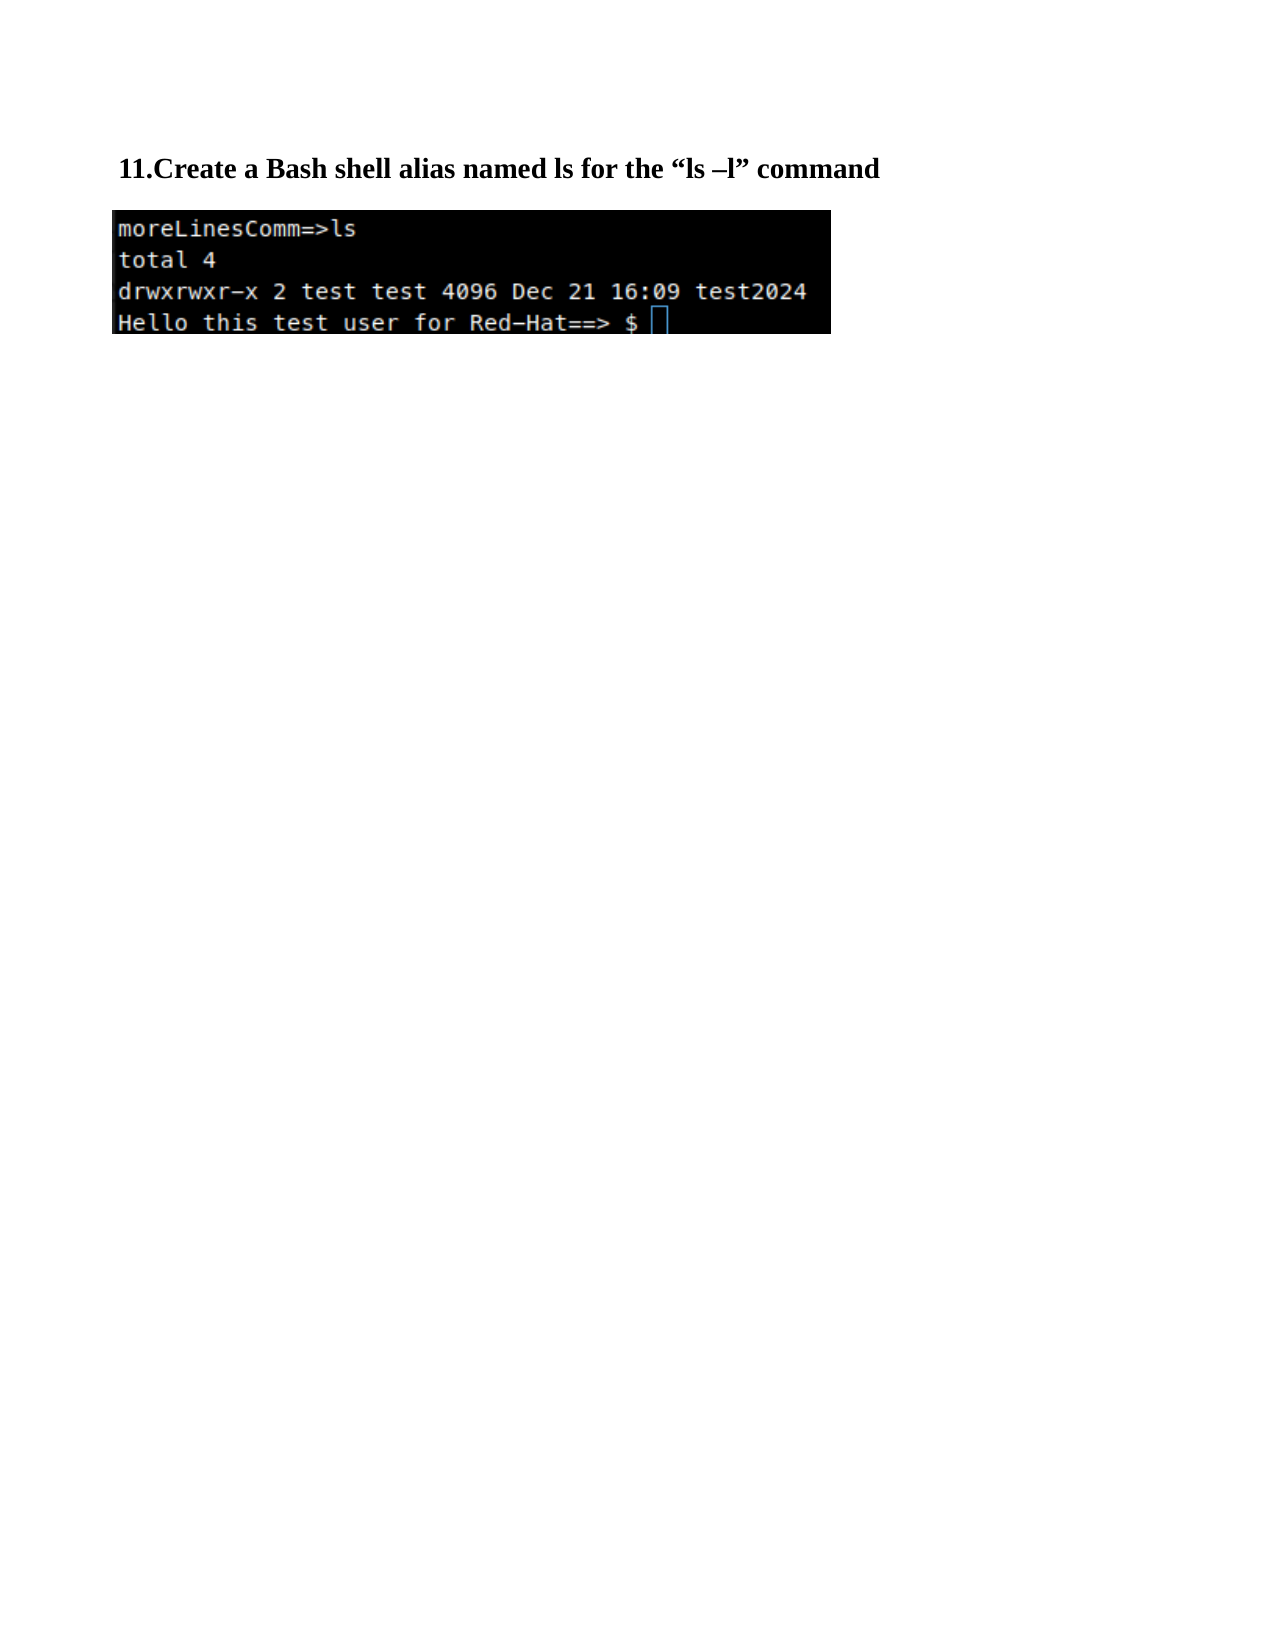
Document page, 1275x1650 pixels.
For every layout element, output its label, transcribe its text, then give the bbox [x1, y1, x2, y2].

picture [112, 210, 831, 334]
text 11.Create a Bash shell alias named ls for the “ls –l” command [118, 152, 1157, 185]
